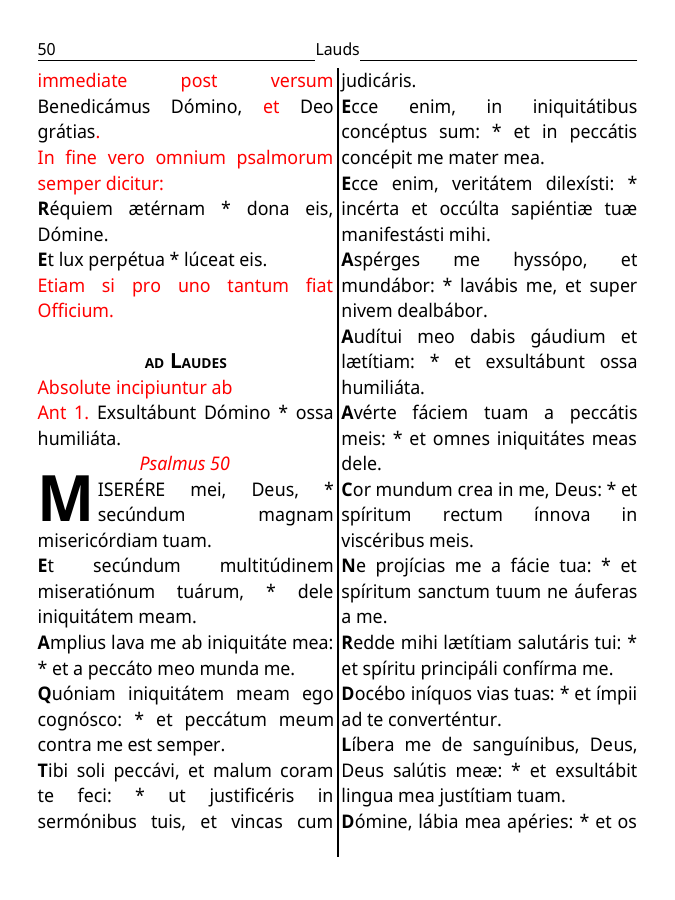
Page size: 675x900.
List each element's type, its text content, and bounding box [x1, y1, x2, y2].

text Líbera me de sanguínibus, De­us, De­us salútis meæ: * et exsultábit lingua mea justítiam tu­am. [341, 731, 637, 808]
text Ant 1. Exsultábunt Dómino * ossa humiliáta. [37, 400, 334, 451]
text Réquiem ætérnam * dona eis, Dómine. [37, 195, 334, 246]
text judicáris. [341, 68, 637, 93]
text Amplius lava me ab iniquitáte mea: * et a peccáto meo munda me. [37, 629, 334, 680]
text Ecce enim, veritátem dilexísti: * incérta et occúlta sapiéntiæ tuæ manifestásti mi­hi. [341, 170, 637, 246]
text ad Laudes [37, 346, 334, 374]
text Ne projícias me a fácie tua: * et spíritum sanctum tu­um ne áuferas a me. [341, 553, 637, 629]
text Quóniam iniquitátem me­am ego cognósco: * et peccátum me­um contra me est semper. [37, 680, 334, 757]
text Avérte fáciem tu­am a peccátis meis: * et omnes iniquitátes meas dele. [341, 399, 637, 476]
text Et lux perpétua * lúceat eis. [37, 246, 334, 272]
text Tibi soli peccávi, et malum coram te feci: * ut justificéris in sermónibus tuis, et vincas cum [37, 757, 334, 833]
text immediate post versum Benedicámus Dómino, et Deo grátias. [37, 68, 334, 144]
text Etiam si pro uno tantum fiat Officium. [37, 272, 334, 323]
text Ecce enim, in iniquitátibus concéptus sum: * et in peccátis concépit me mater mea. [341, 93, 637, 170]
text Docébo iníquos vias tuas: * et ímpii ad te converténtur. [341, 680, 637, 731]
text Dómine, lábia mea apéries: * et os [341, 808, 637, 833]
text Psalmus 50 [37, 451, 334, 476]
text Audítui meo dabis gáudium et lætítiam: * et exsultábunt ossa humiliáta. [341, 323, 637, 399]
text MISERÉRE mei, De­us, * secúndum magnam misericórdiam tu­am. Et secúndum multitúdinem miseratiónum tuárum, * dele iniquitátem me­am. [37, 476, 334, 629]
text Aspérges me hyssópo, et mundábor: * lavábis me, et super nivem dealbábor. [341, 246, 637, 323]
text Cor mundum crea in me, De­us: * et spíritum rectum ínnova in viscéribus meis. [341, 476, 637, 553]
text Redde mi­hi lætítiam salutáris tui: * et spíritu principáli confírma me. [341, 629, 637, 680]
text Absolute incipiuntur ab [37, 374, 334, 400]
text In fine vero omnium psalmorum semper dicitur: [37, 144, 334, 195]
